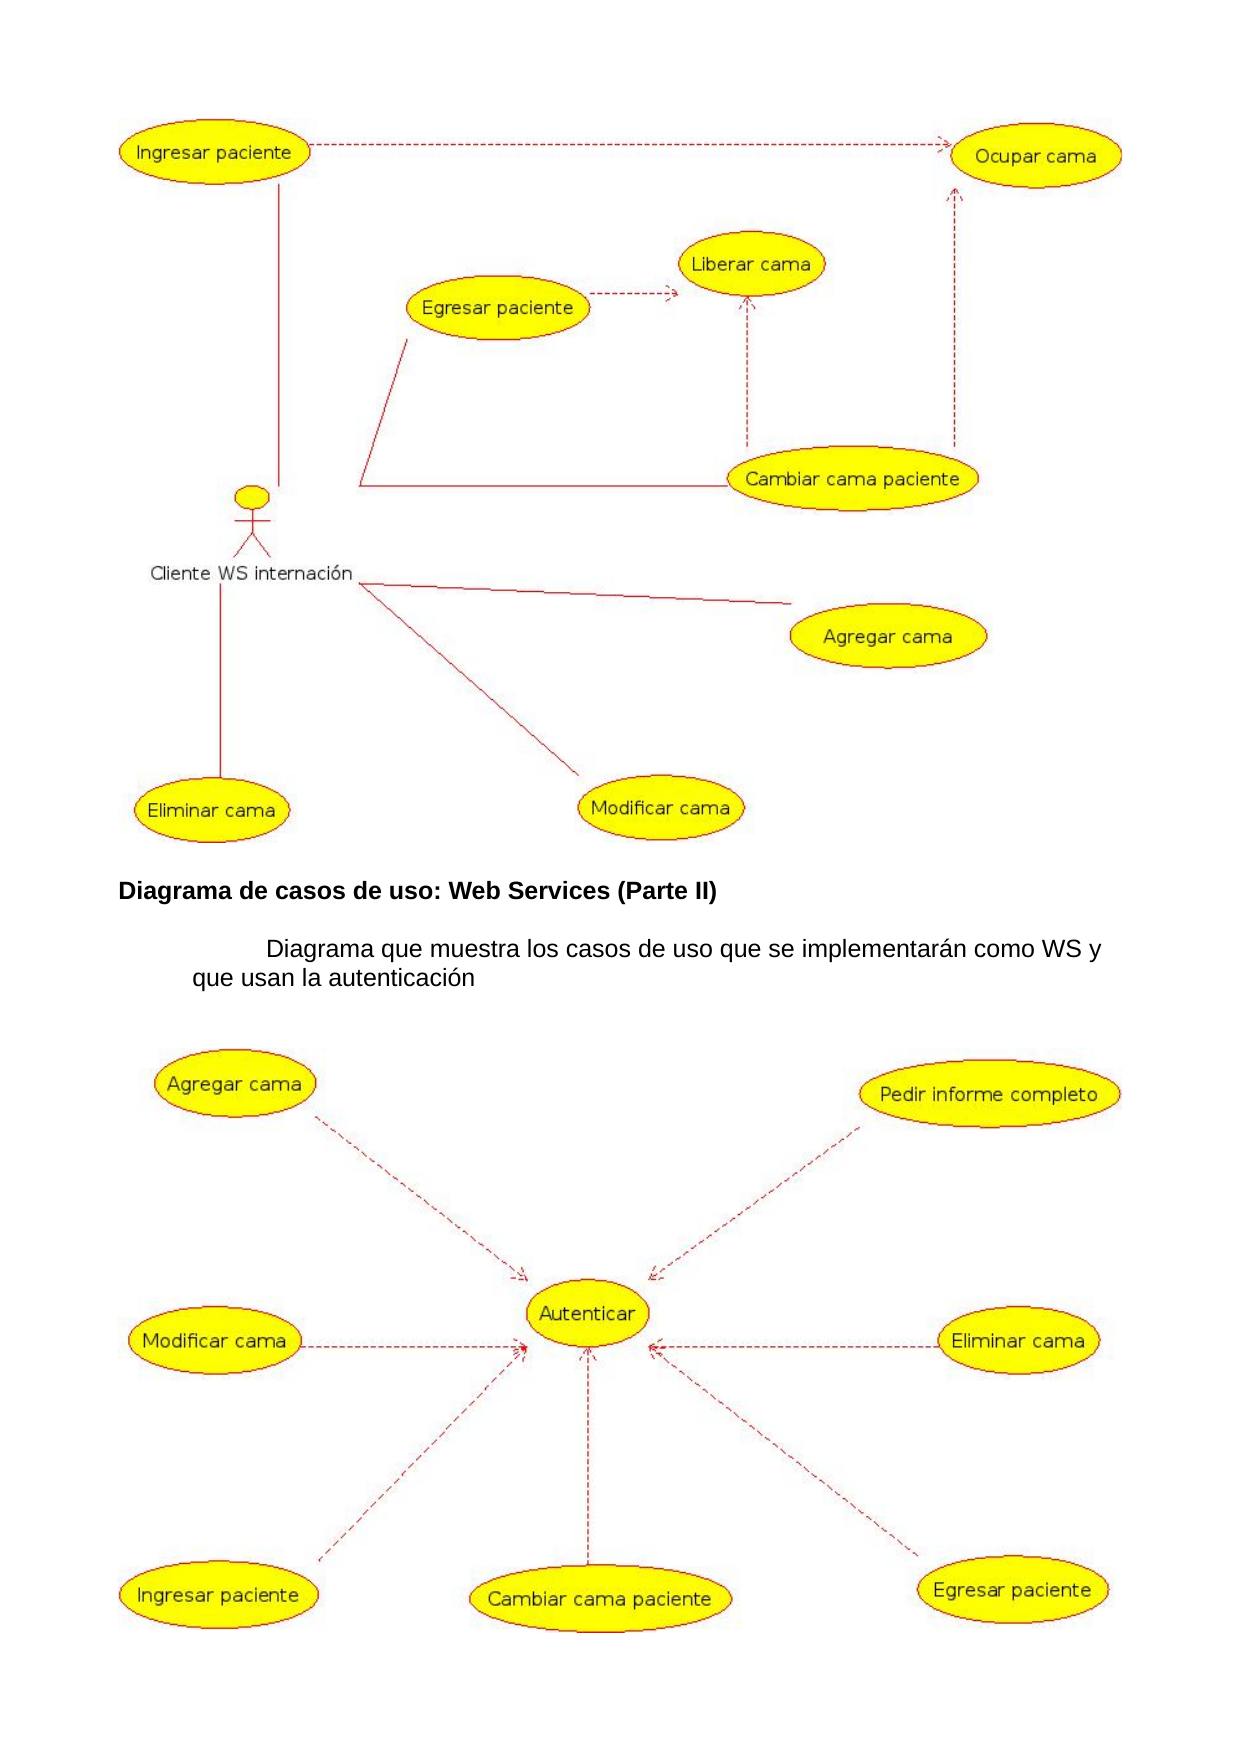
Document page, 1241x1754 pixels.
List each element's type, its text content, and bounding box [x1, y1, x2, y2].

text Diagrama que muestra los casos de uso que se implementarán como WS y que usan la autenticación [118, 934, 1122, 991]
picture [118, 1048, 1123, 1633]
text Diagrama de casos de uso: Web Services (Parte II) [118, 876, 1122, 905]
picture [118, 118, 1123, 843]
